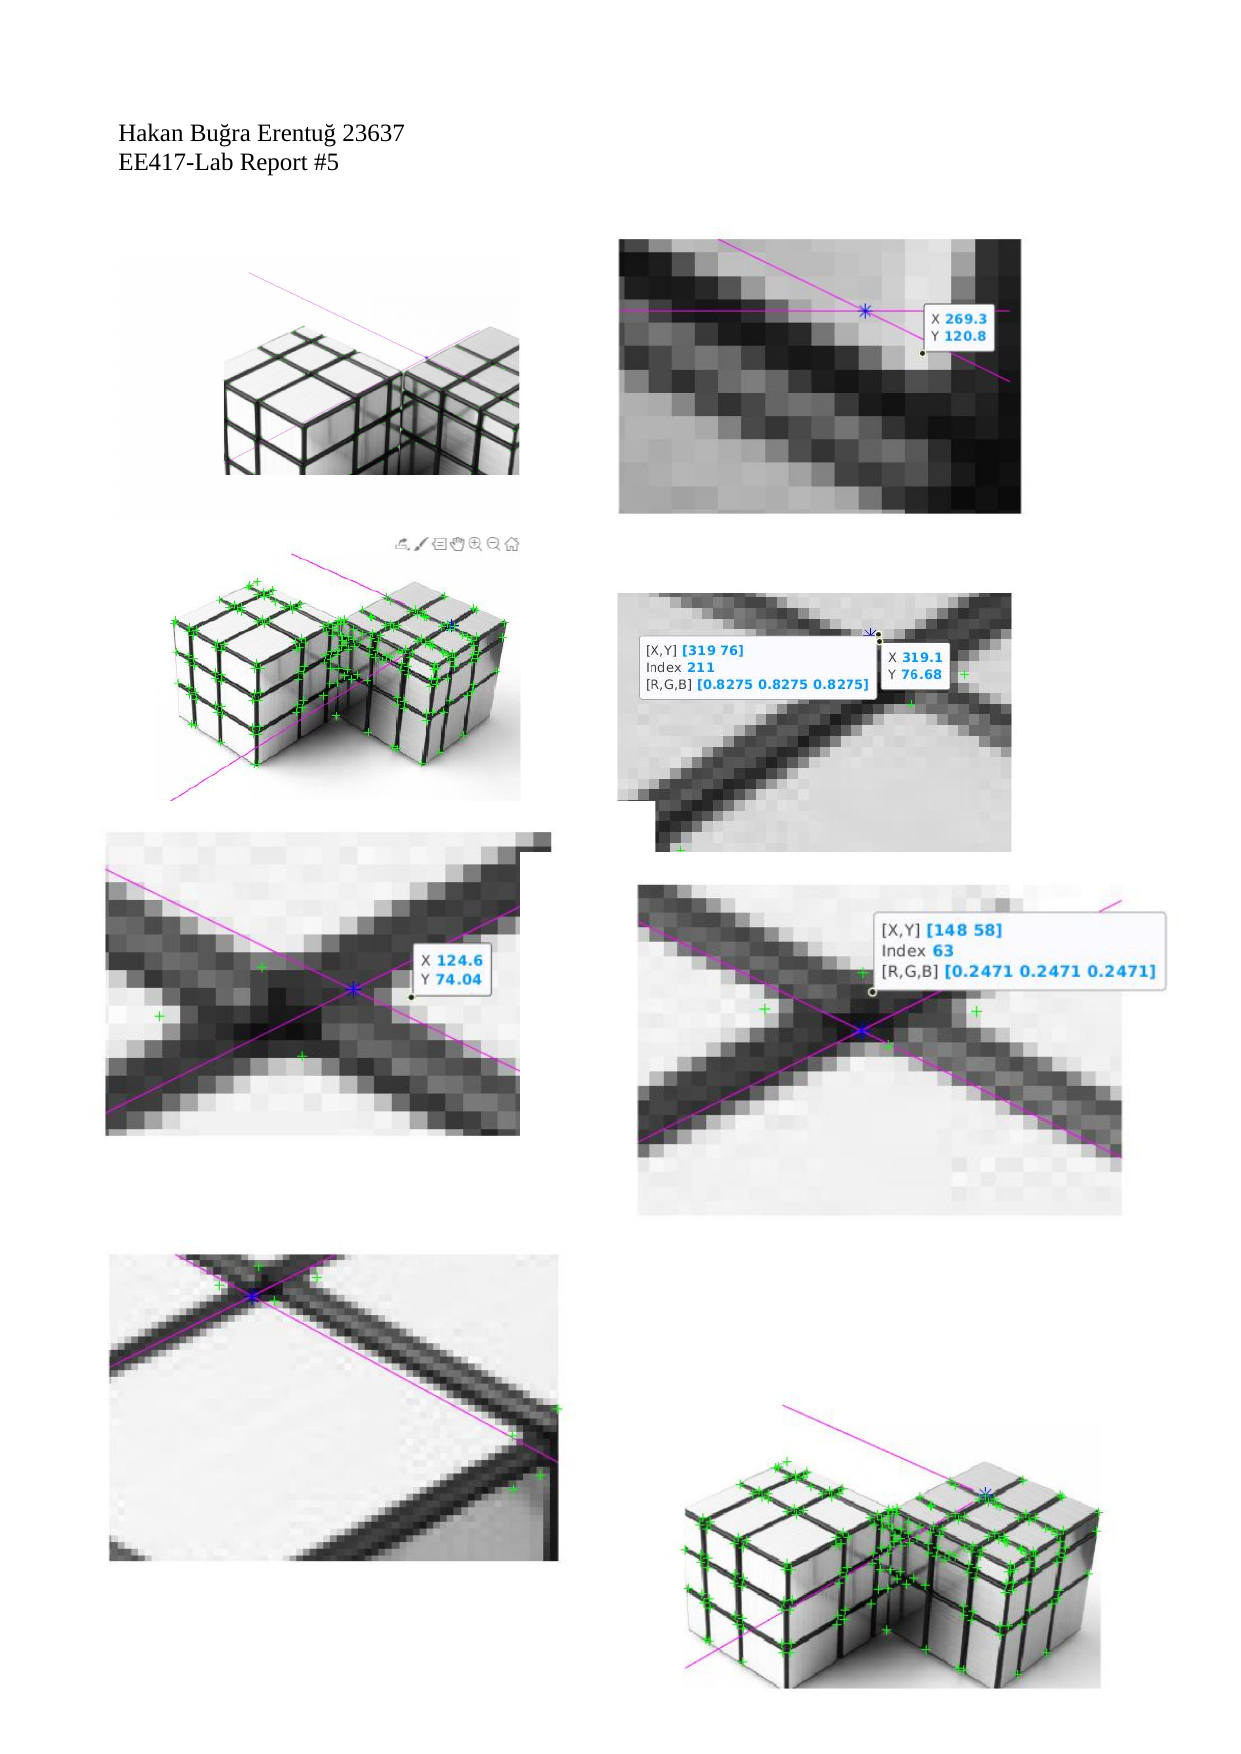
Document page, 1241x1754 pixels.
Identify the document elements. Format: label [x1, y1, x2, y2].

picture [0, 211, 1240, 1754]
